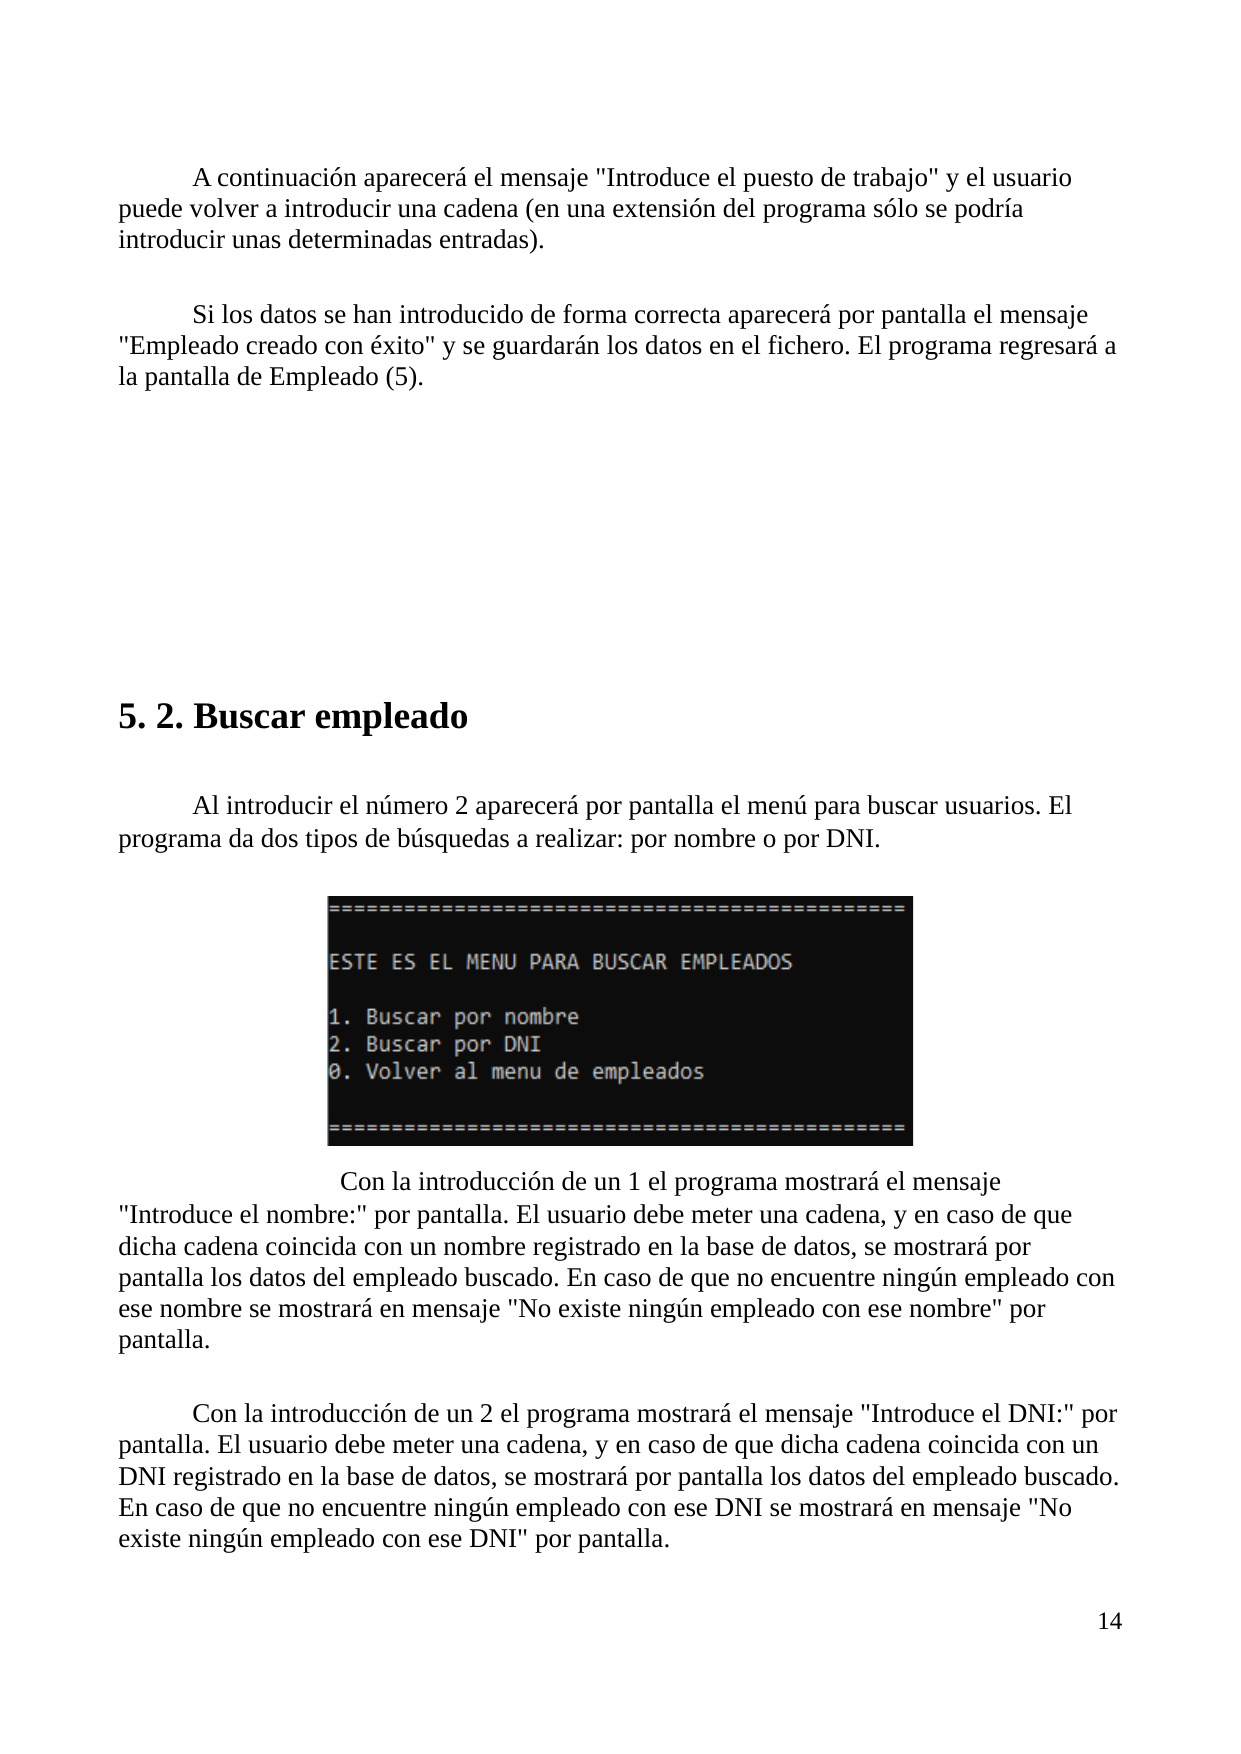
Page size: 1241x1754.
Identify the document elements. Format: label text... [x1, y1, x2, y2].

text Con la introducción de un 1 el programa mostrará el mensaje "Introduce el nombre:" por pantalla. El usuario debe meter una cadena, y en caso de que dicha cadena coincida con un nombre registrado en la base de datos, se mostrará por pantalla los datos del empleado buscado. En caso de que no encuentre ningún empleado con ese nombre se mostrará en mensaje "No existe ningún empleado con ese nombre" por pantalla. [118, 983, 1122, 1354]
text Al introducir el número 2 aparecerá por pantalla el menú para buscar usuarios. El programa da dos tipos de búsquedas a realizar: por nombre o por DNI. [118, 779, 1122, 854]
text Si los datos se han introducido de forma correcta aparecerá por pantalla el mensaje "Empleado creado con éxito" y se guardarán los datos en el fichero. El programa regresará a la pantalla de Empleado (5). [118, 298, 1122, 391]
picture [327, 896, 914, 1146]
text A continuación aparecerá el mensaje "Introduce el puesto de trabajo" y el usuario puede volver a introducir una cadena (en una extensión del programa sólo se podría introducir unas determinadas entradas). [118, 161, 1122, 255]
text 5. 2. Buscar empleado [118, 693, 1122, 736]
text Con la introducción de un 2 el programa mostrará el mensaje "Introduce el DNI:" por pantalla. El usuario debe meter una cadena, y en caso de que dicha cadena coincida con un DNI registrado en la base de datos, se mostrará por pantalla los datos del empleado buscado. En caso de que no encuentre ningún empleado con ese DNI se mostrará en mensaje "No existe ningún empleado con ese DNI" por pantalla. [118, 1397, 1122, 1553]
